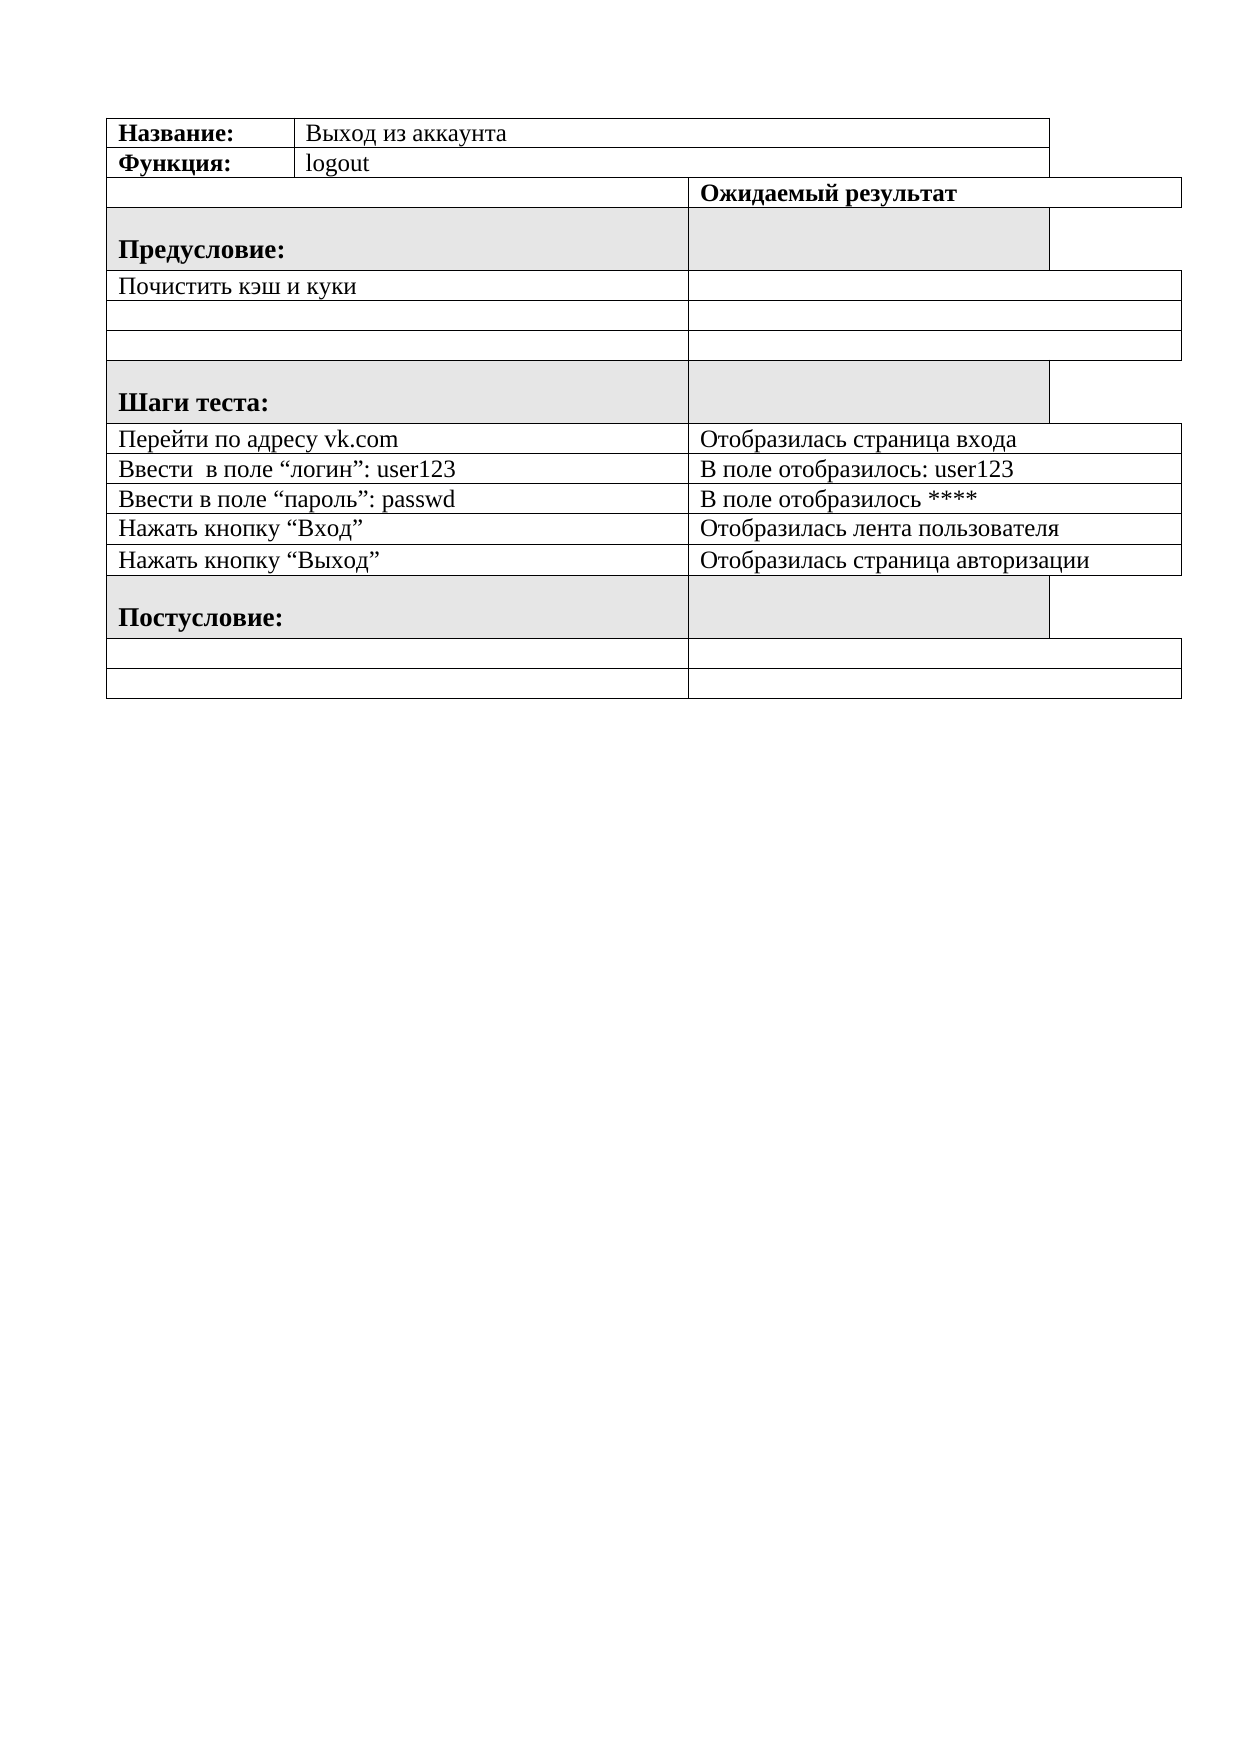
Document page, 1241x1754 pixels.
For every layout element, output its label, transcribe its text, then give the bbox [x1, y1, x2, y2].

table_cell Постусловие: [107, 576, 688, 638]
table_cell [689, 208, 1049, 270]
table_cell [107, 331, 688, 359]
table_cell Отобразилась лента пользователя [689, 514, 1181, 544]
table_cell Функция: [107, 148, 294, 177]
table_cell Ожидаемый результат [689, 178, 1181, 207]
table_cell Нажать кнопку “Выход” [107, 545, 688, 575]
table_cell Перейти по адресу vk.com [107, 424, 688, 453]
table_header Название: [107, 119, 294, 147]
table_cell Предусловие: [107, 208, 688, 270]
table_cell [107, 301, 688, 330]
table_header Выход из аккаунта [295, 119, 1049, 147]
table_cell [107, 669, 688, 698]
table_cell Нажать кнопку “Вход” [107, 514, 688, 544]
table_cell logout [295, 148, 1049, 177]
table_cell [107, 639, 688, 668]
table_cell Ввести в поле “пароль”: passwd [107, 484, 688, 512]
table_cell [689, 331, 1181, 359]
table_cell [107, 178, 688, 207]
table_cell Отобразилась страница авторизации [689, 545, 1181, 575]
table_cell [689, 301, 1181, 330]
table_cell [689, 271, 1181, 300]
table_cell Шаги теста: [107, 361, 688, 423]
table_cell [689, 669, 1181, 698]
table_cell [689, 361, 1049, 423]
table_cell В поле отобразилось: user123 [689, 454, 1181, 483]
table_cell [689, 639, 1181, 668]
table_cell [689, 576, 1049, 638]
table_cell Ввести в поле “логин”: user123 [107, 454, 688, 483]
table_cell В поле отобразилось **** [689, 484, 1181, 512]
table_cell Отобразилась страница входа [689, 424, 1181, 453]
table_cell Почистить кэш и куки [107, 271, 688, 300]
